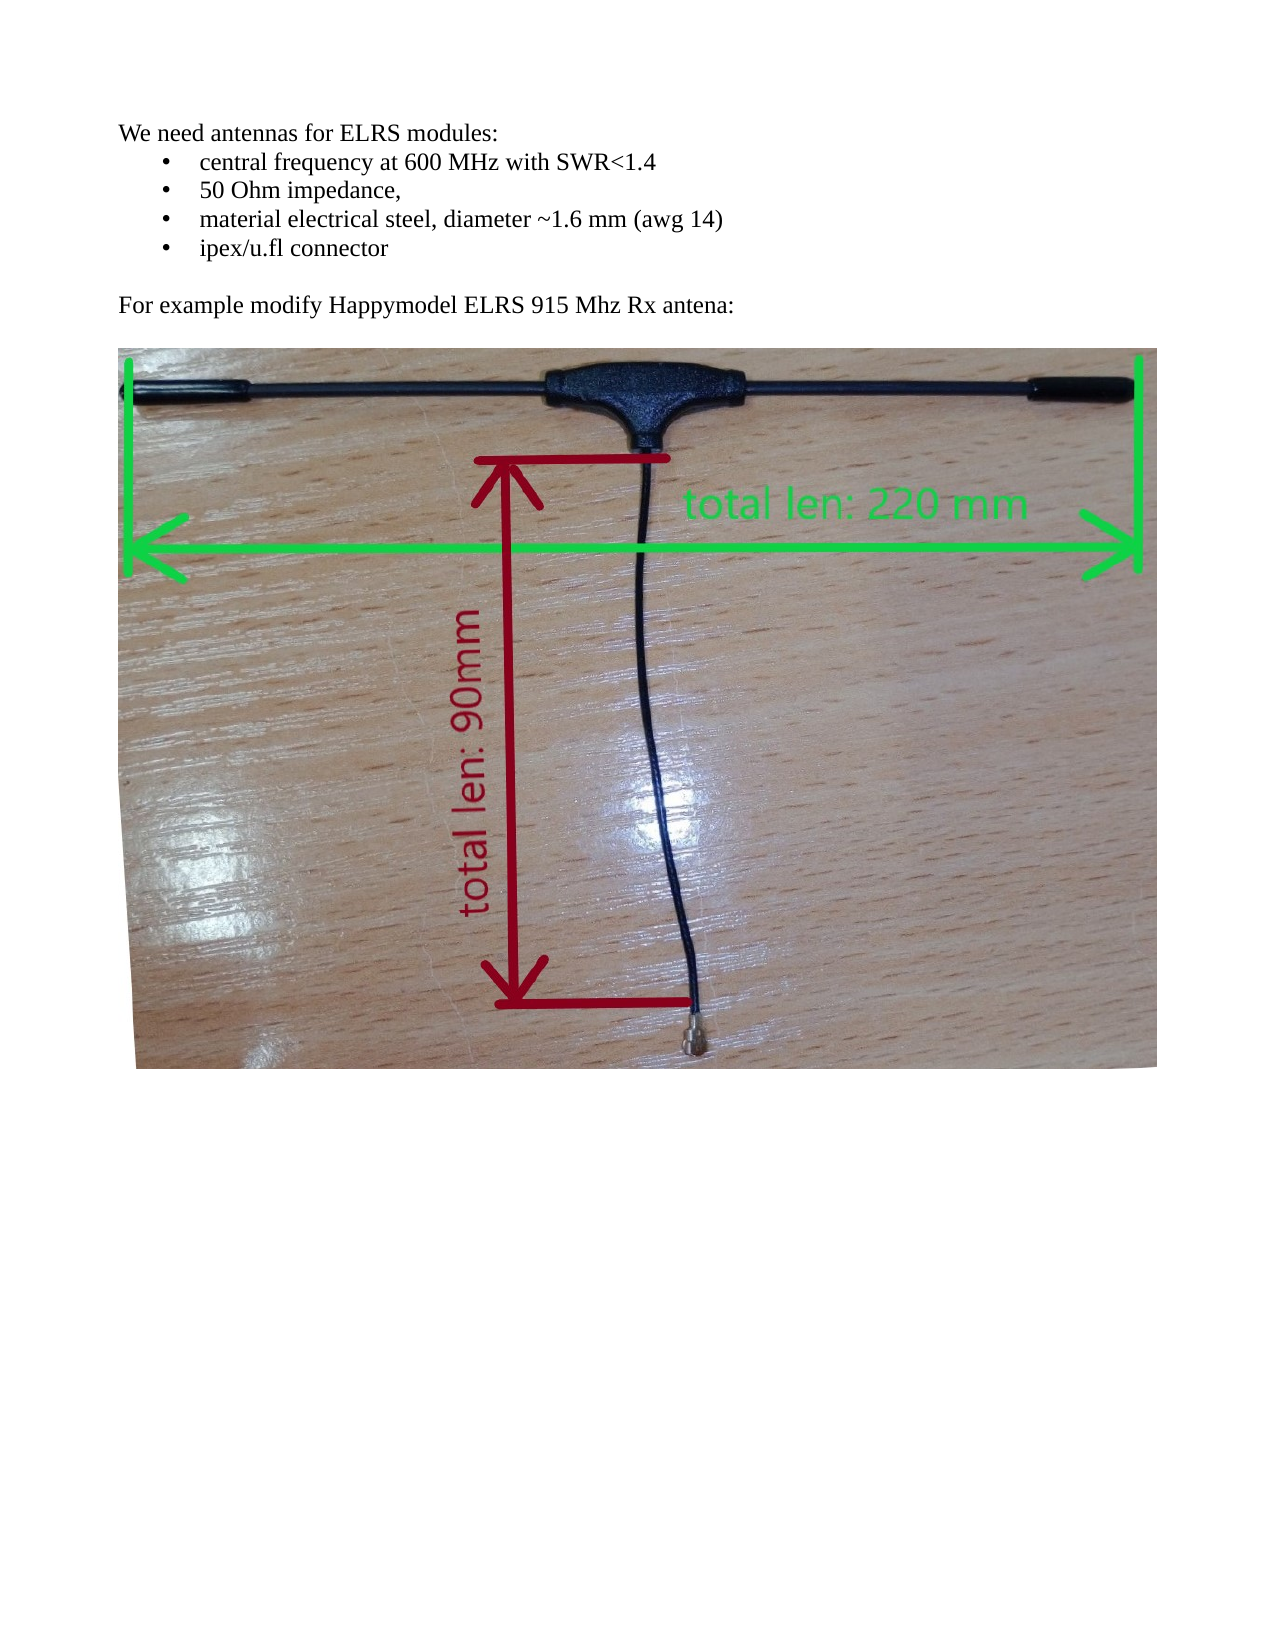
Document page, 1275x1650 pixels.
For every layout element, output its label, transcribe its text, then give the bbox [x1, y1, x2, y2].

text We need antennas for ELRS modules: [118, 118, 1157, 147]
list material electrical steel, diameter ~1.6 mm (awg 14) [162, 204, 1157, 233]
list central frequency at 600 MHz with SWR<1.4 [162, 147, 1157, 176]
text For example modify Happymodel ELRS 915 Mhz Rx antena: [118, 291, 1157, 319]
list ipex/u.fl connector [162, 233, 1157, 262]
picture [118, 348, 1157, 1069]
list 50 Ohm impedance, [162, 176, 1157, 204]
